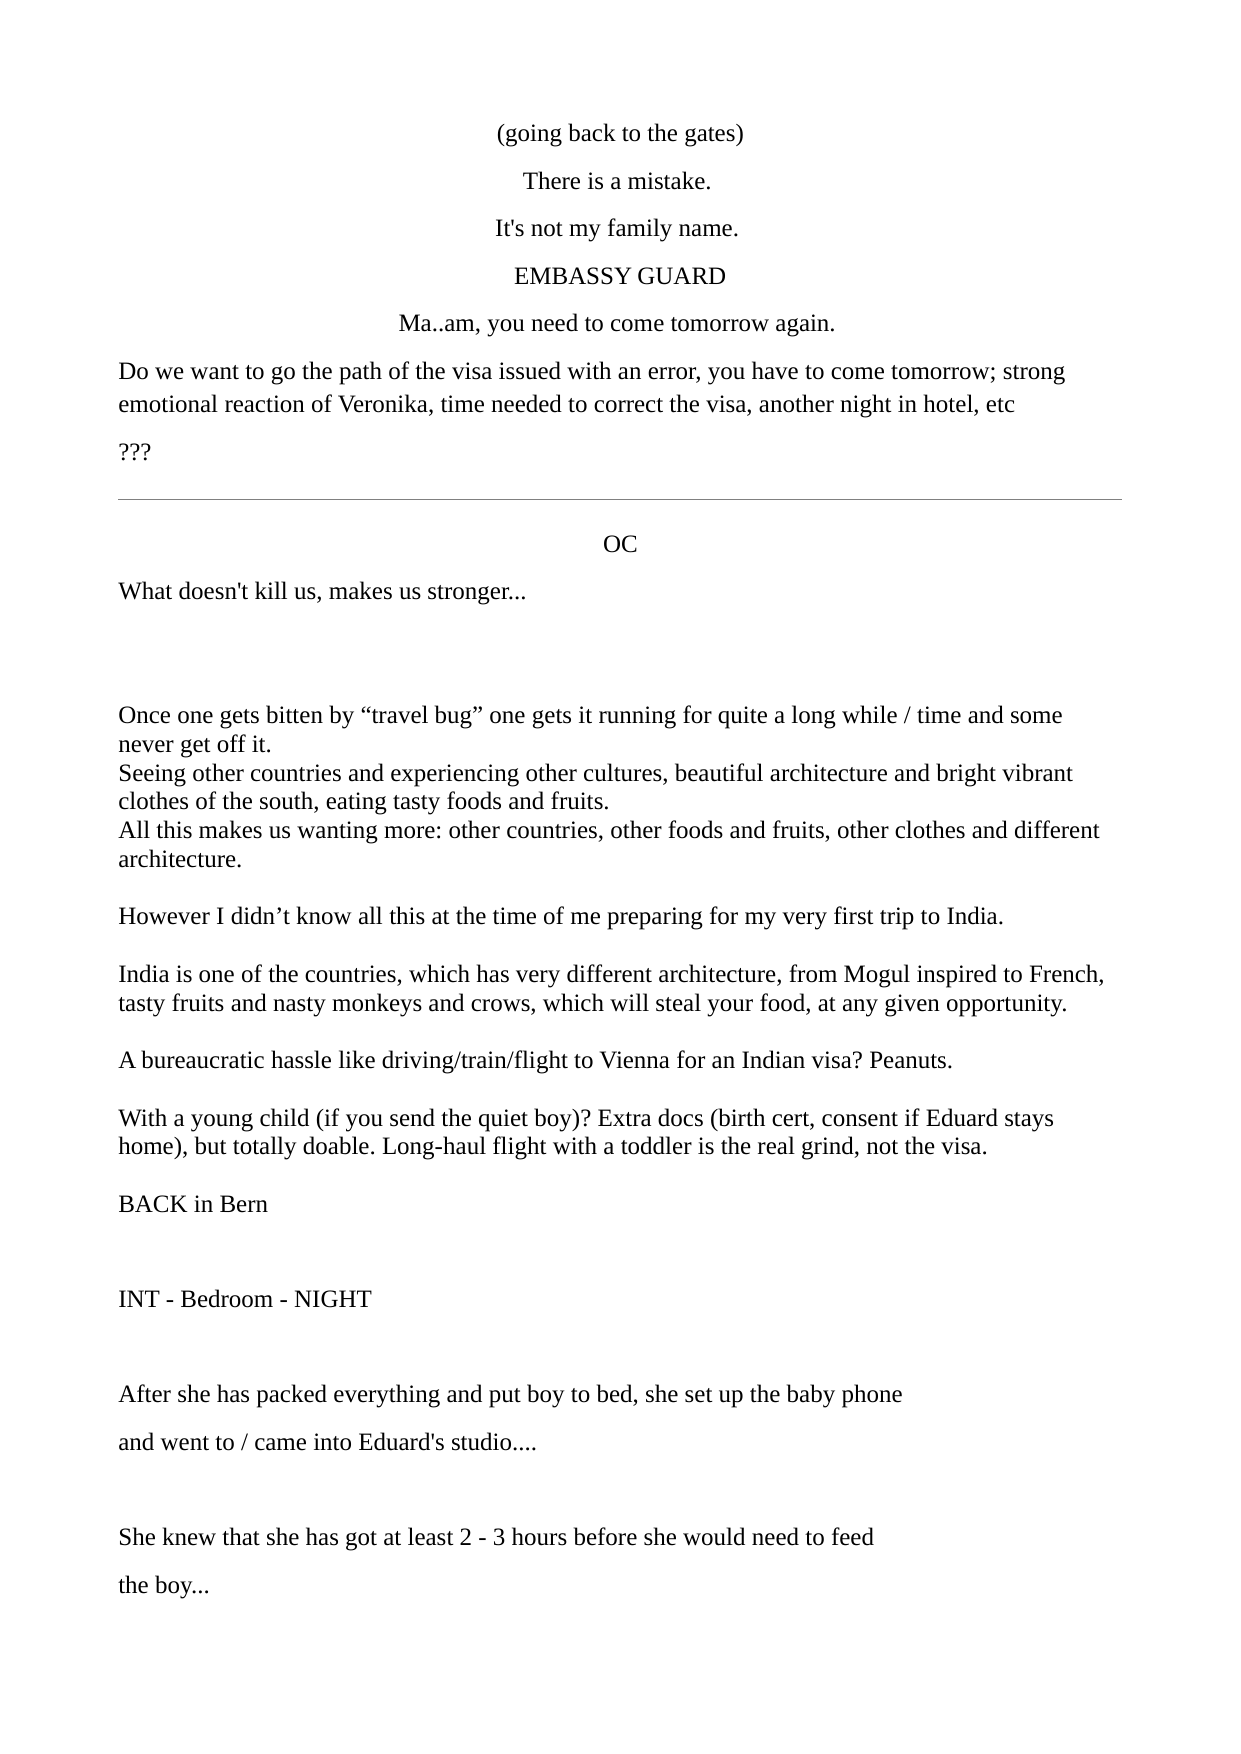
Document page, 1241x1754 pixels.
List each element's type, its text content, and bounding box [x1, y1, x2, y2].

text BACK in Bern [118, 1189, 1122, 1218]
text EMBASSY GUARD [118, 261, 1122, 290]
text Once one gets bitten by “travel bug” one gets it running for quite a long while / time and some never get off it. [118, 700, 1122, 758]
text (going back to the gates) [118, 118, 1122, 147]
text A bureaucratic hassle like driving/train/flight to Vienna for an Indian visa? Peanuts. [118, 1045, 1122, 1074]
text and went to / came into Eduard's studio.... [118, 1427, 1122, 1456]
text OC [118, 529, 1122, 557]
text INT - Bedroom - NIGHT [118, 1284, 1122, 1313]
text She knew that she has got at least 2 - 3 hours before she would need to feed [118, 1522, 1122, 1551]
text There is a mistake. [118, 166, 1122, 194]
text It's not my family name. [118, 213, 1122, 242]
text However I didn’t know all this at the time of me preparing for my very first trip to India. [118, 901, 1122, 930]
text What doesn't kill us, makes us stronger... [118, 576, 1122, 605]
text All this makes us wanting more: other countries, other foods and fruits, other clothes and different architecture. [118, 815, 1122, 873]
text Seeing other countries and experiencing other cultures, beautiful architecture and bright vibrant clothes of the south, eating tasty foods and fruits. [118, 758, 1122, 815]
text Ma..am, you need to come tomorrow again. [118, 308, 1122, 337]
text With a young child (if you send the quiet boy)? Extra docs (birth cert, consent if Eduard stays home), but totally doable. Long-haul flight with a toddler is the real grind, not the visa. [118, 1103, 1122, 1160]
text After she has packed everything and put boy to bed, she set up the baby phone [118, 1379, 1122, 1408]
text ??? [118, 437, 1122, 466]
text Do we want to go the path of the visa issued with an error, you have to come tomorrow; strong emotional reaction of Veronika, time needed to correct the visa, another night in hotel, etc [118, 356, 1122, 418]
text India is one of the countries, which has very different architecture, from Mogul inspired to French, tasty fruits and nasty monkeys and crows, which will steal your food, at any given opportunity. [118, 959, 1122, 1016]
text the boy... [118, 1570, 1122, 1598]
